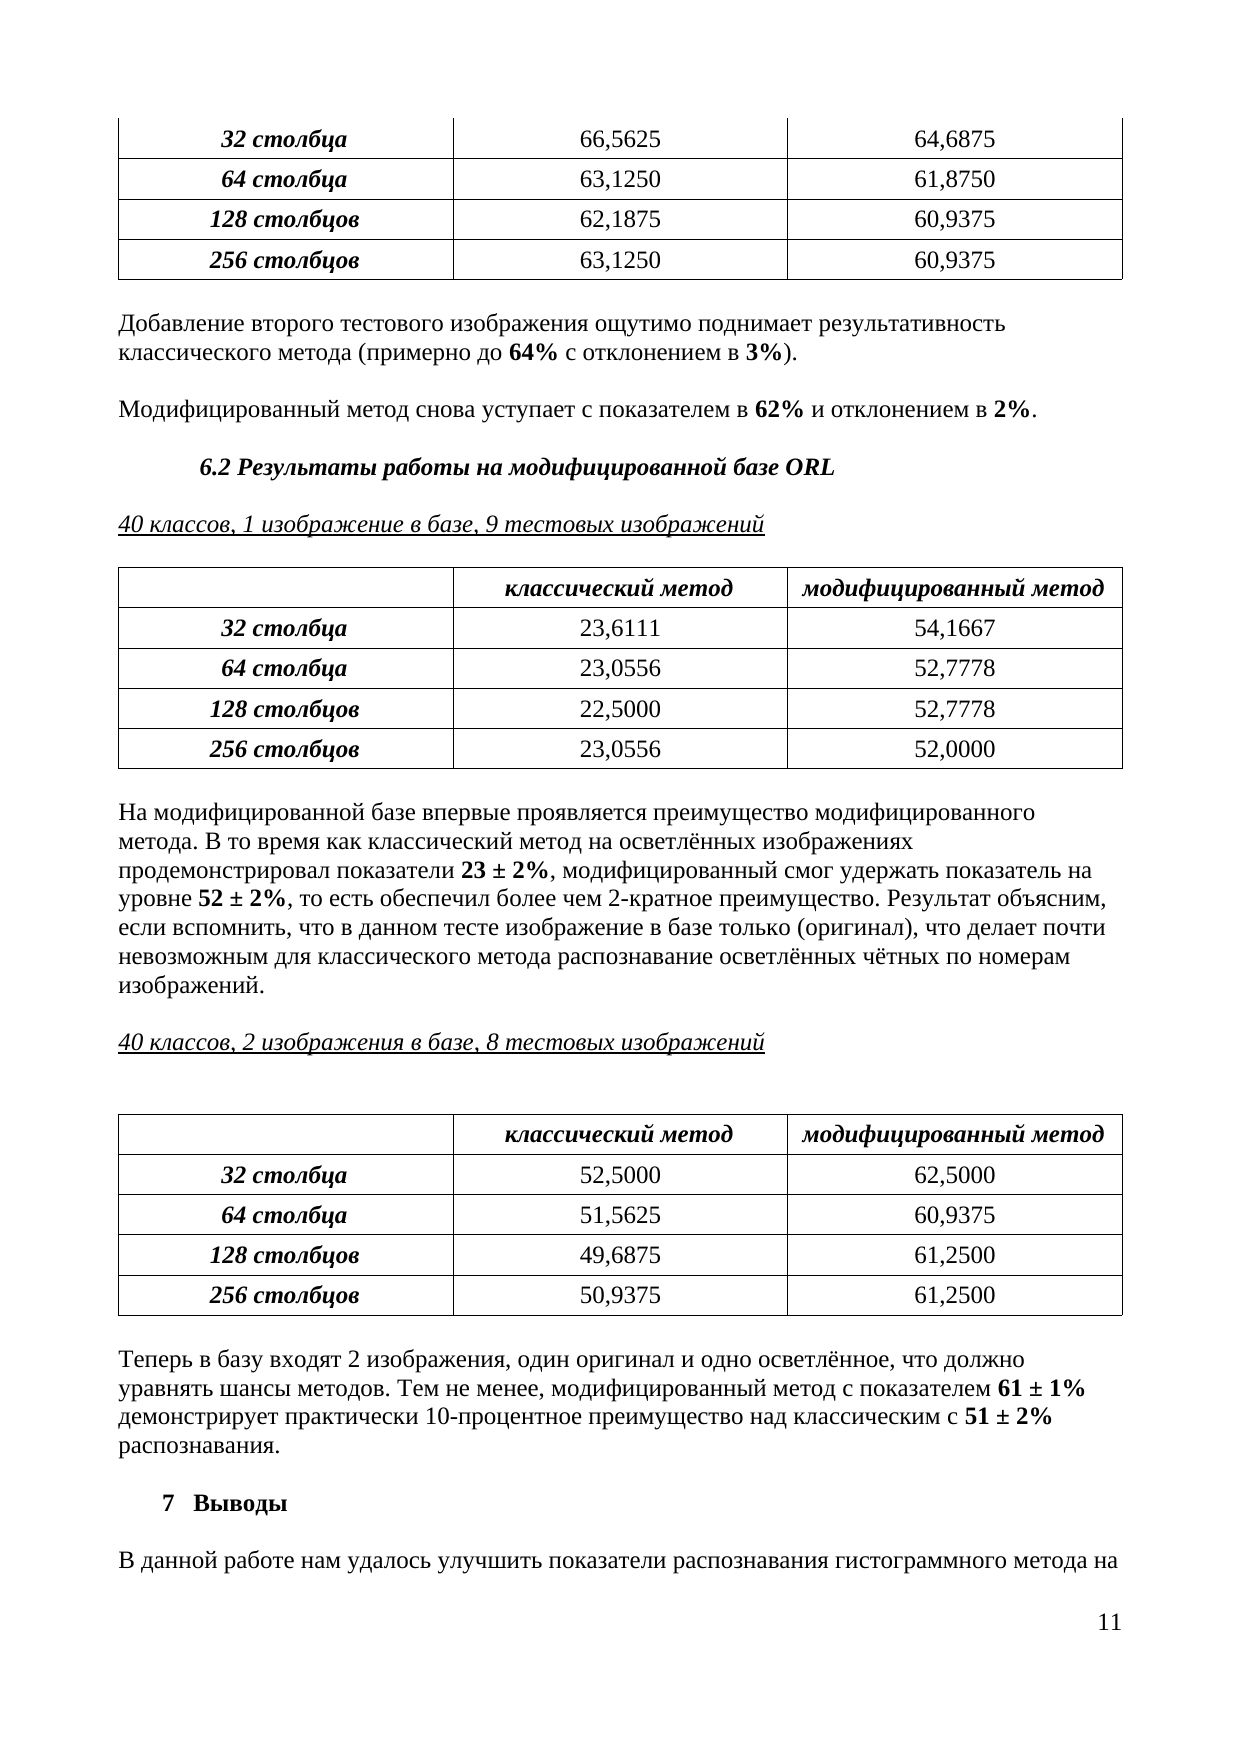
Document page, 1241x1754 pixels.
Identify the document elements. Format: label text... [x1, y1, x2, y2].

list Результаты работы на модифицированной базе ORL [193, 452, 1122, 481]
table_cell 23,0556 [454, 729, 787, 768]
table_cell 52,7778 [788, 689, 1122, 728]
table_cell 128 столбцов [119, 689, 453, 728]
table_cell 32 столбца [119, 118, 453, 158]
table_cell 60,9375 [788, 1195, 1122, 1234]
table_cell 256 столбцов [119, 240, 453, 279]
table_cell 22,5000 [454, 689, 787, 728]
table_cell 128 столбцов [119, 1235, 453, 1275]
table_cell 61,2500 [788, 1276, 1122, 1315]
table_cell 23,6111 [454, 608, 787, 648]
table_cell 49,6875 [454, 1235, 787, 1275]
table_cell 64 столбца [119, 159, 453, 199]
table_cell 52,7778 [788, 649, 1122, 688]
table_header [119, 568, 453, 607]
text Добавление второго тестового изображения ощутимо поднимает результативность классического метода (примерно до 64% с отклонением в 3%). [118, 308, 1122, 366]
list Выводы [156, 1488, 1122, 1516]
table_cell 66,5625 [454, 118, 787, 158]
text 40 классов, 1 изображение в базе, 9 тестовых изображений [118, 509, 1122, 538]
table_cell 62,1875 [454, 200, 787, 239]
table_cell 61,8750 [788, 159, 1122, 199]
table_cell 51,5625 [454, 1195, 787, 1234]
table_cell 32 столбца [119, 608, 453, 648]
table_cell 64 столбца [119, 649, 453, 688]
text Модифицированный метод снова уступает с показателем в 62% и отклонением в 2%. [118, 394, 1122, 423]
text В данной работе нам удалось улучшить показатели распознавания гистограммного метода на [118, 1545, 1122, 1574]
text 40 классов, 2 изображения в базе, 8 тестовых изображений [118, 1027, 1122, 1056]
table_header модифицированный метод [788, 568, 1122, 607]
table_cell 61,2500 [788, 1235, 1122, 1275]
table_cell 63,1250 [454, 240, 787, 279]
table_header классический метод [454, 1115, 787, 1154]
table_cell 52,5000 [454, 1155, 787, 1194]
table_cell 256 столбцов [119, 729, 453, 768]
table_cell 32 столбца [119, 1155, 453, 1194]
table_cell 54,1667 [788, 608, 1122, 648]
table_cell 256 столбцов [119, 1276, 453, 1315]
table_header классический метод [454, 568, 787, 607]
table_cell 64 столбца [119, 1195, 453, 1234]
table_header модифицированный метод [788, 1115, 1122, 1154]
table_header [119, 1115, 453, 1154]
table_cell 60,9375 [788, 200, 1122, 239]
text На модифицированной базе впервые проявляется преимущество модифицированного метода. В то время как классический метод на осветлённых изображениях продемонстрировал показатели 23 ± 2%, модифицированный смог удержать показатель на уровне 52 ± 2%, то есть обеспечил более чем 2-кратное преимущество. Результат объясним, если вспомнить, что в данном тесте изображение в базе только (оригинал), что делает почти невозможным для классического метода распознавание осветлённых чётных по номерам изображений. [118, 797, 1122, 998]
table_cell 60,9375 [788, 240, 1122, 279]
table_cell 64,6875 [788, 118, 1122, 158]
table_cell 128 столбцов [119, 200, 453, 239]
table_cell 52,0000 [788, 729, 1122, 768]
text Теперь в базу входят 2 изображения, один оригинал и одно осветлённое, что должно уравнять шансы методов. Тем не менее, модифицированный метод с показателем 61 ± 1% демонстрирует практически 10-процентное преимущество над классическим с 51 ± 2% распознавания. [118, 1344, 1122, 1459]
table_cell 62,5000 [788, 1155, 1122, 1194]
table_cell 50,9375 [454, 1276, 787, 1315]
table_cell 63,1250 [454, 159, 787, 199]
table_cell 23,0556 [454, 649, 787, 688]
